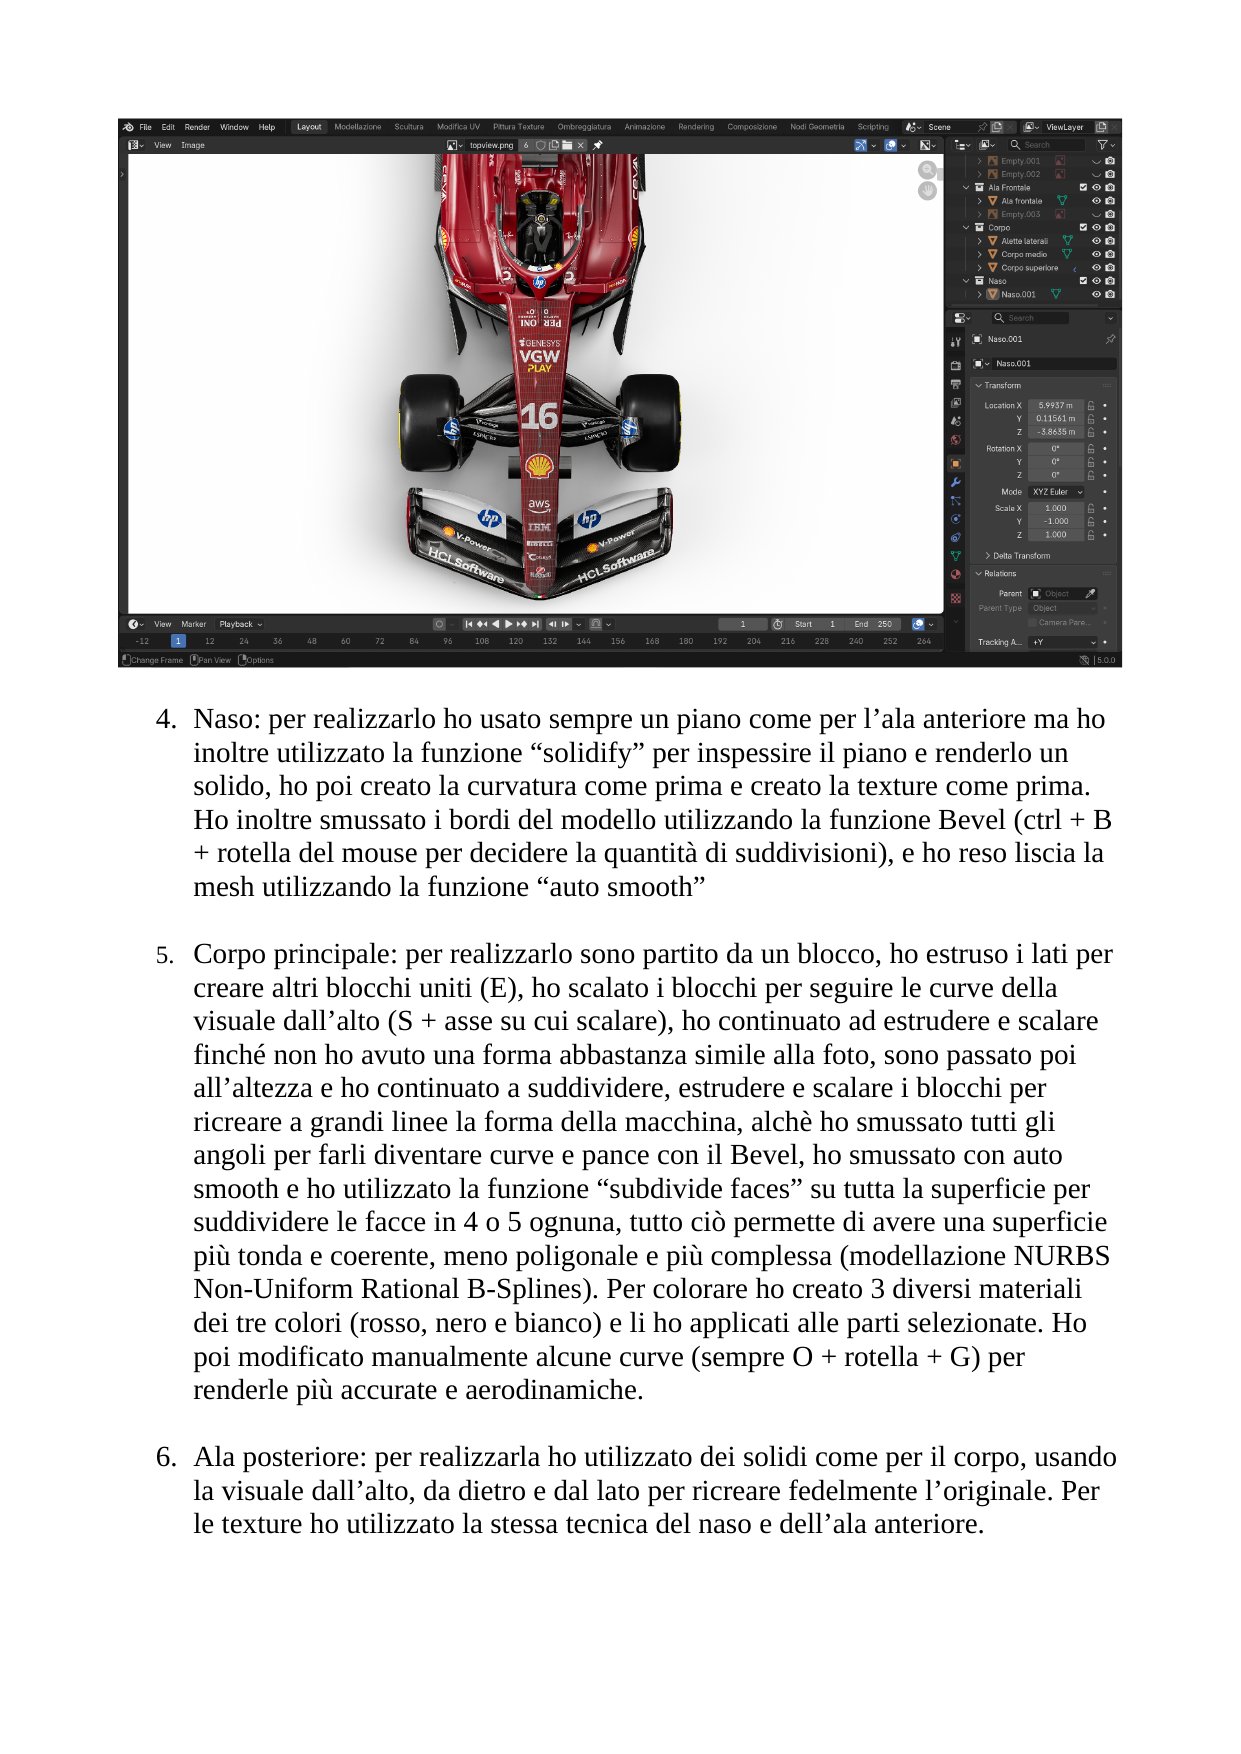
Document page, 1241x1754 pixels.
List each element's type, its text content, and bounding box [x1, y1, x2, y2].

list Naso: per realizzarlo ho usato sempre un piano come per l’ala anteriore ma ho inoltre utilizzato la funzione “solidify” per inspessire il piano e renderlo un solido, ho poi creato la curvatura come prima e creato la texture come prima. Ho inoltre smussato i bordi del modello utilizzando la funzione Bevel (ctrl + B + rotella del mouse per decidere la quantità di suddivisioni), e ho reso liscia la mesh utilizzando la funzione “auto smooth” [156, 701, 1122, 903]
list Corpo principale: per realizzarlo sono partito da un blocco, ho estruso i lati per creare altri blocchi uniti (E), ho scalato i blocchi per seguire le curve della visuale dall’alto (S + asse su cui scalare), ho continuato ad estrudere e scalare finché non ho avuto una forma abbastanza simile alla foto, sono passato poi all’altezza e ho continuato a suddividere, estrudere e scalare i blocchi per ricreare a grandi linee la forma della macchina, alchè ho smussato tutti gli angoli per farli diventare curve e pance con il Bevel, ho smussato con auto smooth e ho utilizzato la funzione “subdivide faces” su tutta la superficie per suddividere le facce in 4 o 5 ognuna, tutto ciò permette di avere una superficie più tonda e coerente, meno poligonale e più complessa (modellazione NURBS Non-Uniform Rational B-Splines). Per colorare ho creato 3 diversi materiali dei tre colori (rosso, nero e bianco) e li ho applicati alle parti selezionate. Ho poi modificato manualmente alcune curve (sempre O + rotella + G) per renderle più accurate e aerodinamiche. [156, 936, 1122, 1406]
list Ala posteriore: per realizzarla ho utilizzato dei solidi come per il corpo, usando la visuale dall’alto, da dietro e dal lato per ricreare fedelmente l’originale. Per le texture ho utilizzato la stessa tecnica del naso e dell’ala anteriore. [156, 1439, 1122, 1540]
picture [118, 118, 1123, 668]
